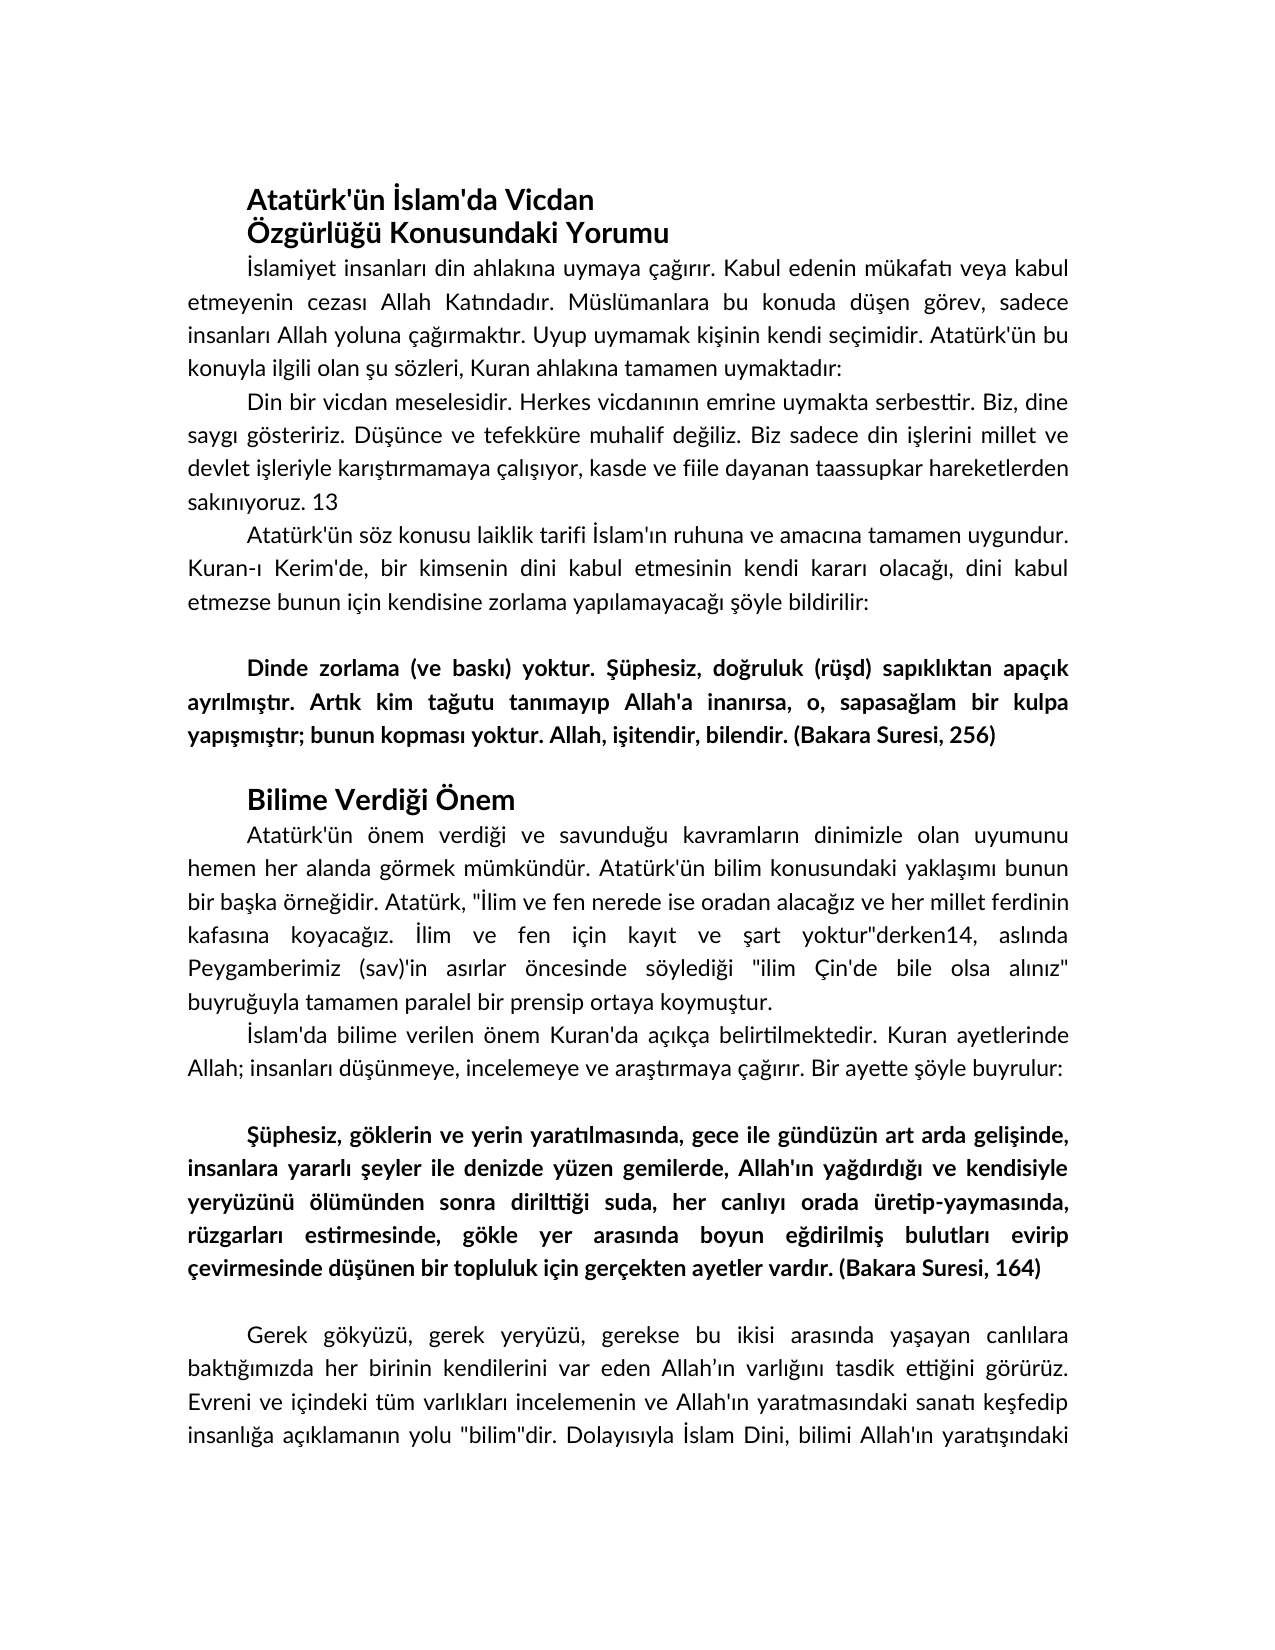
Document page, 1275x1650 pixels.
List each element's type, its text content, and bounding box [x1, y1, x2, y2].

text Dinde zorlama (ve baskı) yoktur. Şüphesiz, doğruluk (rüşd) sapıklıktan apaçık ayrılmıştır. Artık kim tağutu tanımayıp Allah'a inanırsa, o, sapasağlam bir kulpa yapışmıştır; bunun kopması yoktur. Allah, işitendir, bilendir. (Bakara Suresi, 256) [187, 650, 1070, 750]
text İslam'da bilime verilen önem Kuran'da açıkça belirtilmektedir. Kuran ayetlerinde Allah; insanları düşünmeye, incelemeye ve araştırmaya çağırır. Bir ayette şöyle buyrulur: [187, 1017, 1070, 1083]
text Bilime Verdiği Önem [187, 783, 1070, 817]
text Gerek gökyüzü, gerek yeryüzü, gerekse bu ikisi arasında yaşayan canlılara baktığımızda her birinin kendilerini var eden Allah’ın varlığını tasdik ettiğini görürüz. Evreni ve içindeki tüm varlıkları incelemenin ve Allah'ın yaratmasındaki sanatı keşfedip insanlığa açıklamanın yolu "bilim"dir. Dolayısıyla İslam Dini, bilimi Allah'ın yaratışındaki [187, 1317, 1070, 1450]
text Özgürlüğü Konusundaki Yorumu [187, 217, 1070, 250]
text Atatürk'ün söz konusu laiklik tarifi İslam'ın ruhuna ve amacına tamamen uygundur. Kuran-ı Kerim'de, bir kimsenin dini kabul etmesinin kendi kararı olacağı, dini kabul etmezse bunun için kendisine zorlama yapılamayacağı şöyle bildirilir: [187, 517, 1070, 617]
text İslamiyet insanları din ahlakına uymaya çağırır. Kabul edenin mükafatı veya kabul etmeyenin cezası Allah Katındadır. Müslümanlara bu konuda düşen görev, sadece insanları Allah yoluna çağırmaktır. Uyup uymamak kişinin kendi seçimidir. Atatürk'ün bu konuyla ilgili olan şu sözleri, Kuran ahlakına tamamen uymaktadır: [187, 250, 1070, 383]
text Atatürk'ün İslam'da Vicdan [187, 183, 1070, 217]
text Din bir vicdan meselesidir. Herkes vicdanının emrine uymakta serbesttir. Biz, dine saygı gösteririz. Düşünce ve tefekküre muhalif değiliz. Biz sadece din işlerini millet ve devlet işleriyle karıştırmamaya çalışıyor, kasde ve fiile dayanan taassupkar hareketlerden sakınıyoruz. 13 [187, 383, 1070, 517]
text Atatürk'ün önem verdiği ve savunduğu kavramların dinimizle olan uyumunu hemen her alanda görmek mümkündür. Atatürk'ün bilim konusundaki yaklaşımı bunun bir başka örneğidir. Atatürk, "İlim ve fen nerede ise oradan alacağız ve her millet ferdinin kafasına koyacağız. İlim ve fen için kayıt ve şart yoktur"derken14, aslında Peygamberimiz (sav)'in asırlar öncesinde söylediği "ilim Çin'de bile olsa alınız" buyruğuyla tamamen paralel bir prensip ortaya koymuştur. [187, 817, 1070, 1017]
text Şüphesiz, göklerin ve yerin yaratılmasında, gece ile gündüzün art arda gelişinde, insanlara yararlı şeyler ile denizde yüzen gemilerde, Allah'ın yağdırdığı ve kendisiyle yeryüzünü ölümünden sonra dirilttiği suda, her canlıyı orada üretip-yaymasında, rüzgarları estirmesinde, gökle yer arasında boyun eğdirilmiş bulutları evirip çevirmesinde düşünen bir topluluk için gerçekten ayetler vardır. (Bakara Suresi, 164) [187, 1117, 1070, 1283]
